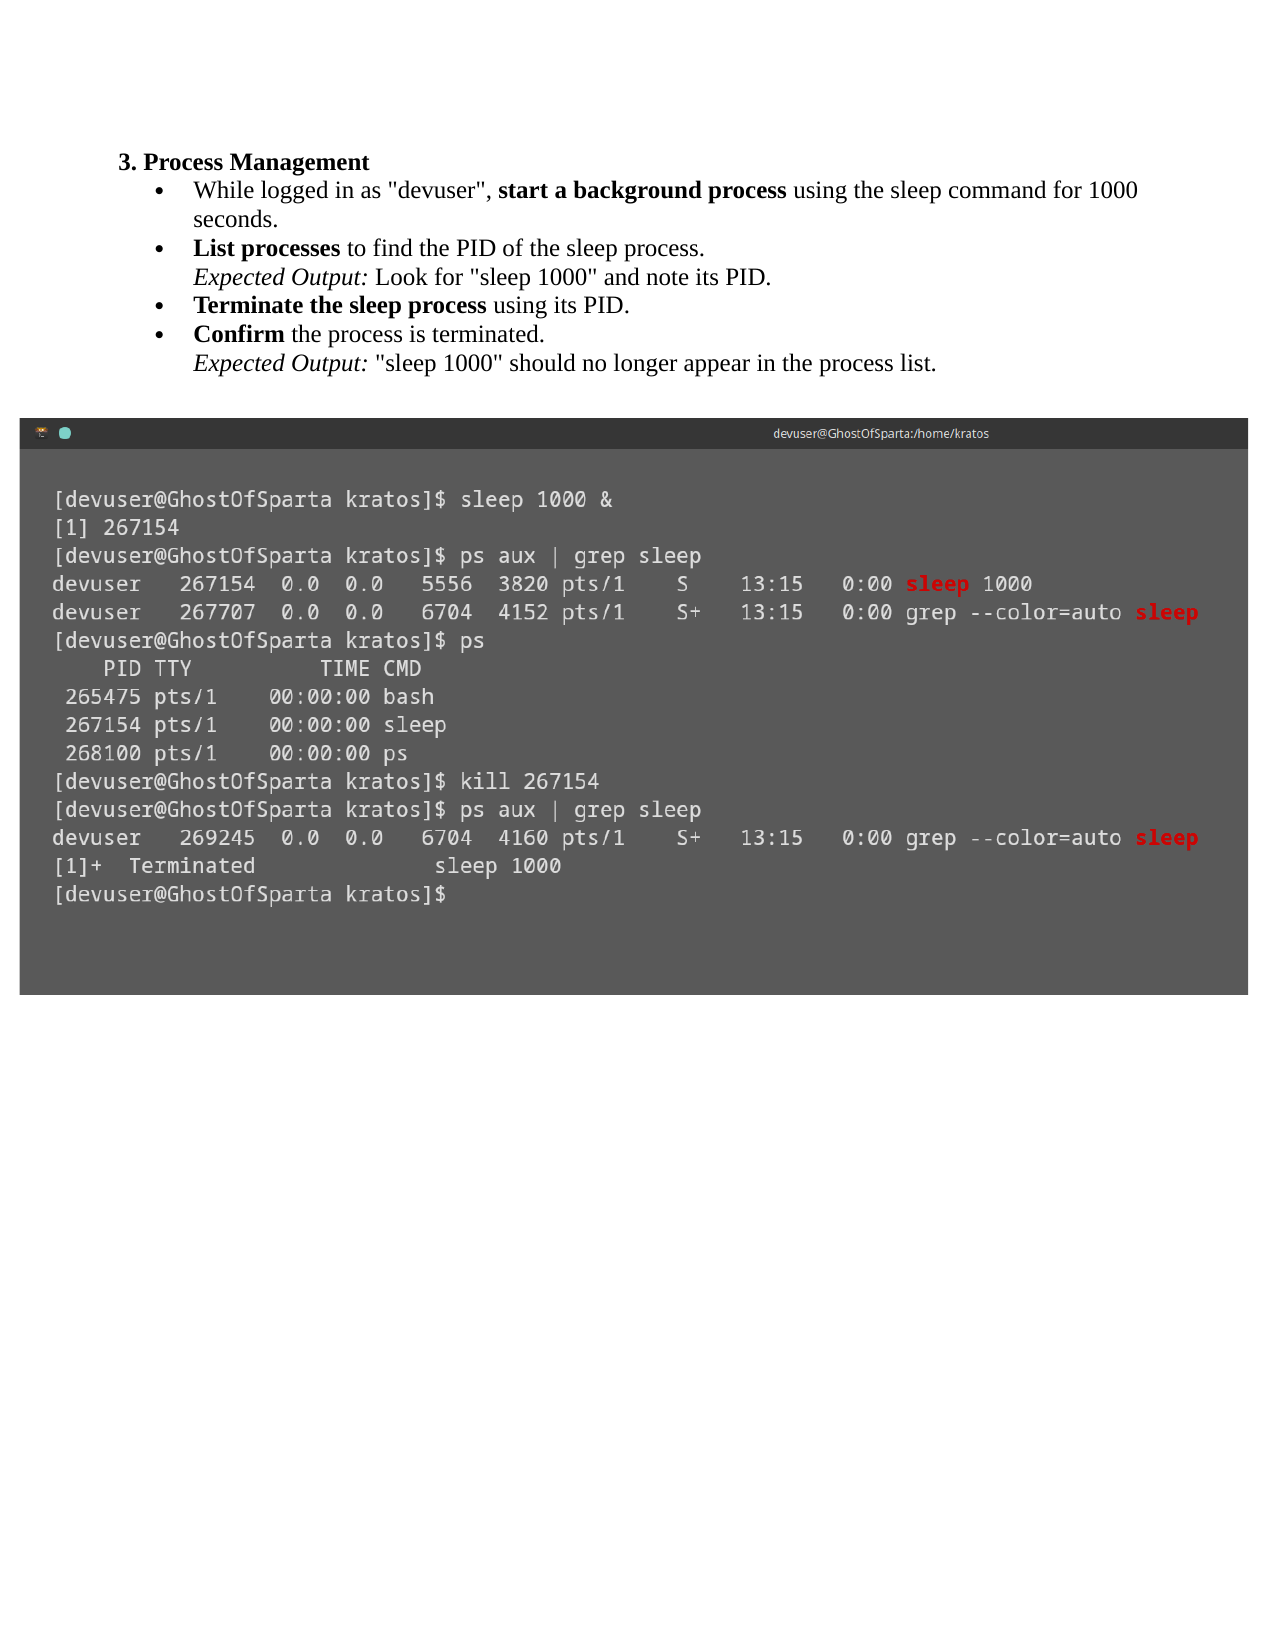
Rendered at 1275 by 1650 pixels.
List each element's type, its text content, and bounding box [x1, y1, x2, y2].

text 4. Task Scheduling [118, 1311, 1157, 1339]
text #!/bin/bash [118, 1426, 1157, 1454]
list As "devuser", create a script named "hello.sh" in the "projects" directory with the following content: [156, 1339, 1157, 1397]
list Make the script executable. [156, 1483, 1157, 1512]
text echo "Hello, World!" [118, 1454, 1157, 1483]
text bash [118, 1397, 1157, 1426]
